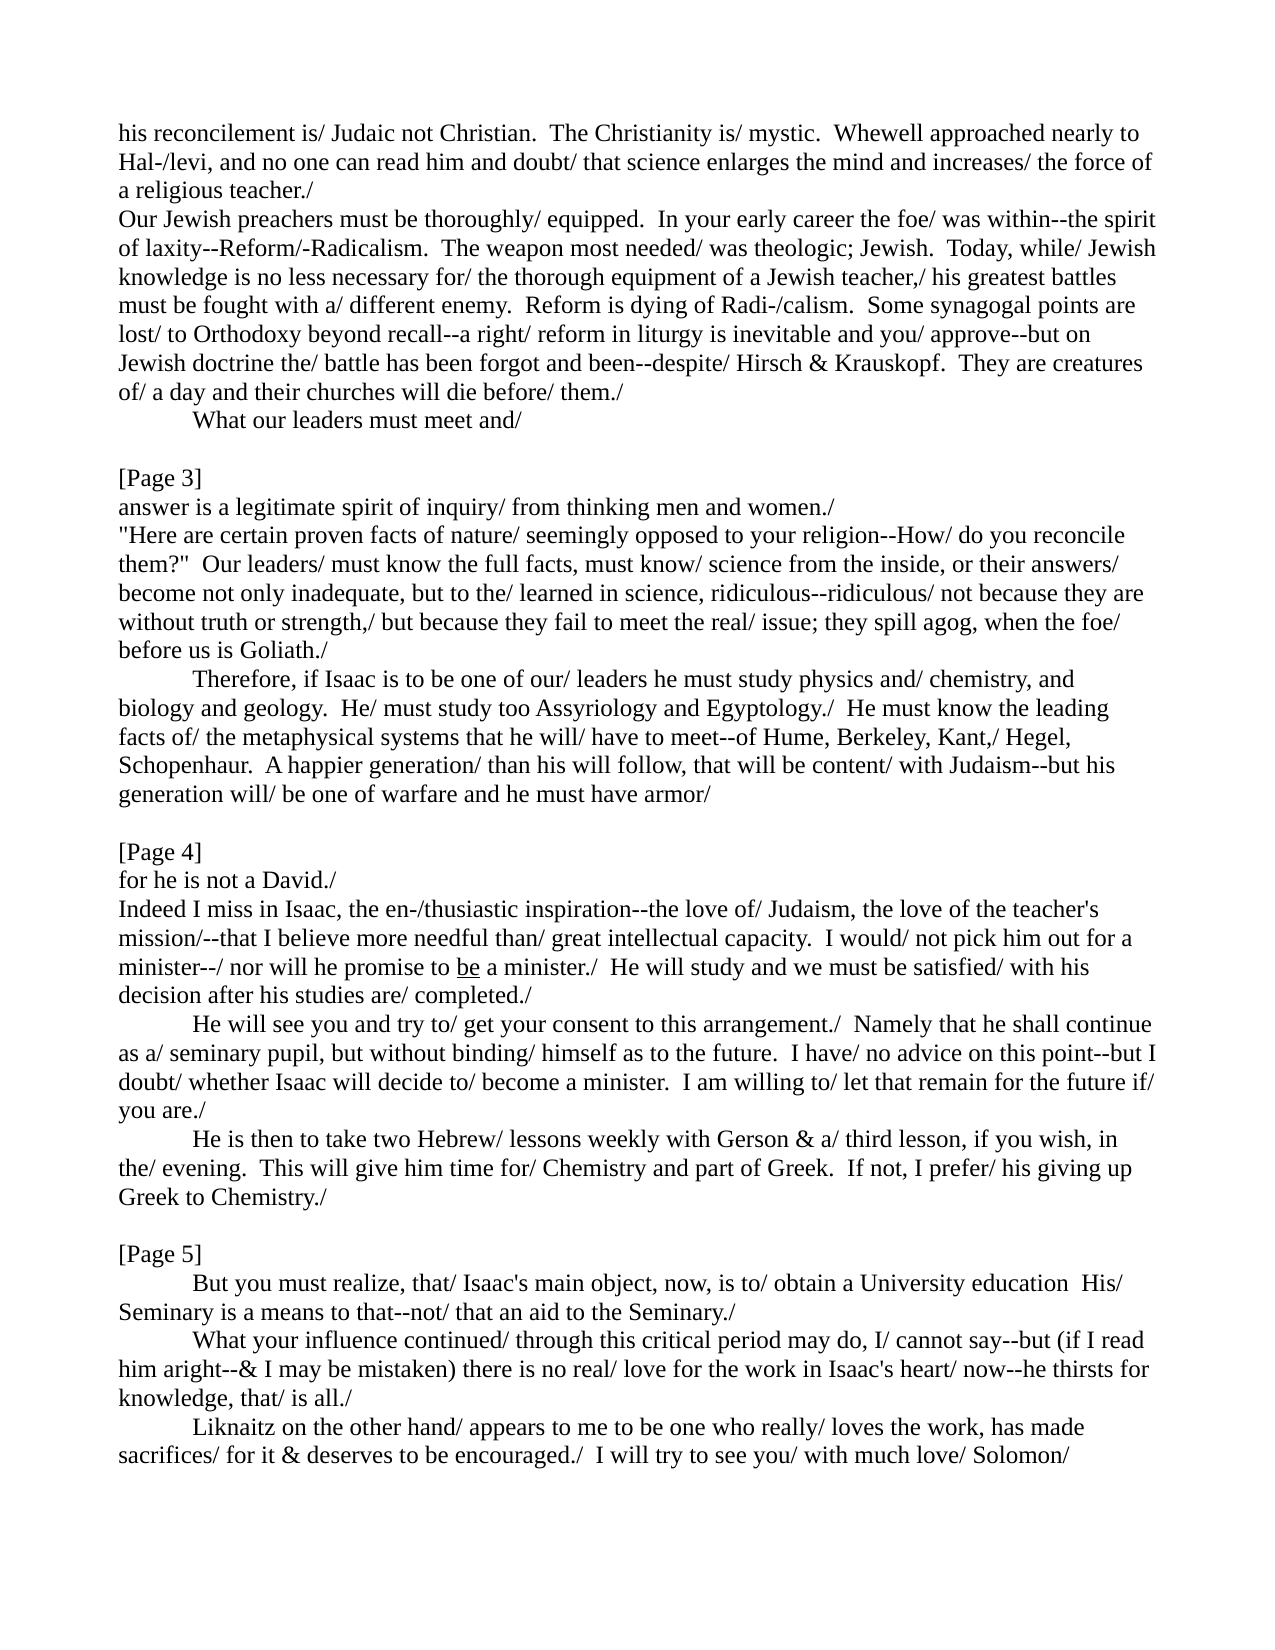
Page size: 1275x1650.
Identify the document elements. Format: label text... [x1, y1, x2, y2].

text [Page 5] [118, 1239, 1157, 1268]
text answer is a legitimate spirit of inquiry/ from thinking men and women./ [118, 492, 1157, 521]
text [Page 4] [118, 837, 1157, 866]
text [Page 3] [118, 463, 1157, 492]
text Indeed I miss in Isaac, the en-/thusiastic inspiration--the love of/ Judaism, the love of the teacher's mission/--that I believe more needful than/ great intellectual capacity. I would/ not pick him out for a minister--/ nor will he promise to be a minister./ He will study and we must be satisfied/ with his decision after his studies are/ completed./ [118, 894, 1157, 1009]
text Our Jewish preachers must be thoroughly/ equipped. In your early career the foe/ was within--the spirit of laxity--Reform/-Radicalism. The weapon most needed/ was theologic; Jewish. Today, while/ Jewish knowledge is no less necessary for/ the thorough equipment of a Jewish teacher,/ his greatest battles must be fought with a/ different enemy. Reform is dying of Radi-/calism. Some synagogal points are lost/ to Orthodoxy beyond recall--a right/ reform in liturgy is inevitable and you/ approve--but on Jewish doctrine the/ battle has been forgot and been--despite/ Hirsch & Krauskopf. They are creatures of/ a day and their churches will die before/ them./ [118, 204, 1157, 406]
text his reconcilement is/ Judaic not Christian. The Christianity is/ mystic. Whewell approached nearly to Hal-/levi, and no one can read him and doubt/ that science enlarges the mind and increases/ the force of a religious teacher./ [118, 118, 1157, 204]
text "Here are certain proven facts of nature/ seemingly opposed to your religion--How/ do you reconcile them?" Our leaders/ must know the full facts, must know/ science from the inside, or their answers/ become not only inadequate, but to the/ learned in science, ridiculous--ridiculous/ not because they are without truth or strength,/ but because they fail to meet the real/ issue; they spill agog, when the foe/ before us is Goliath./ [118, 521, 1157, 664]
text He is then to take two Hebrew/ lessons weekly with Gerson & a/ third lesson, if you wish, in the/ evening. This will give him time for/ Chemistry and part of Greek. If not, I prefer/ his giving up Greek to Chemistry./ [118, 1124, 1157, 1211]
text What our leaders must meet and/ [118, 406, 1157, 434]
text for he is not a David./ [118, 866, 1157, 894]
text What your influence continued/ through this critical period may do, I/ cannot say--but (if I read him aright--& I may be mistaken) there is no real/ love for the work in Isaac's heart/ now--he thirsts for knowledge, that/ is all./ [118, 1326, 1157, 1412]
text He will see you and try to/ get your consent to this arrangement./ Namely that he shall continue as a/ seminary pupil, but without binding/ himself as to the future. I have/ no advice on this point--but I doubt/ whether Isaac will decide to/ become a minister. I am willing to/ let that remain for the future if/ you are./ [118, 1009, 1157, 1124]
text Therefore, if Isaac is to be one of our/ leaders he must study physics and/ chemistry, and biology and geology. He/ must study too Assyriology and Egyptology./ He must know the leading facts of/ the metaphysical systems that he will/ have to meet--of Hume, Berkeley, Kant,/ Hegel, Schopenhaur. A happier generation/ than his will follow, that will be content/ with Judaism--but his generation will/ be one of warfare and he must have armor/ [118, 664, 1157, 808]
text But you must realize, that/ Isaac's main object, now, is to/ obtain a University education His/ Seminary is a means to that--not/ that an aid to the Seminary./ [118, 1268, 1157, 1326]
text Liknaitz on the other hand/ appears to me to be one who really/ loves the work, has made sacrifices/ for it & deserves to be encouraged./ I will try to see you/ with much love/ Solomon/ [118, 1412, 1157, 1469]
